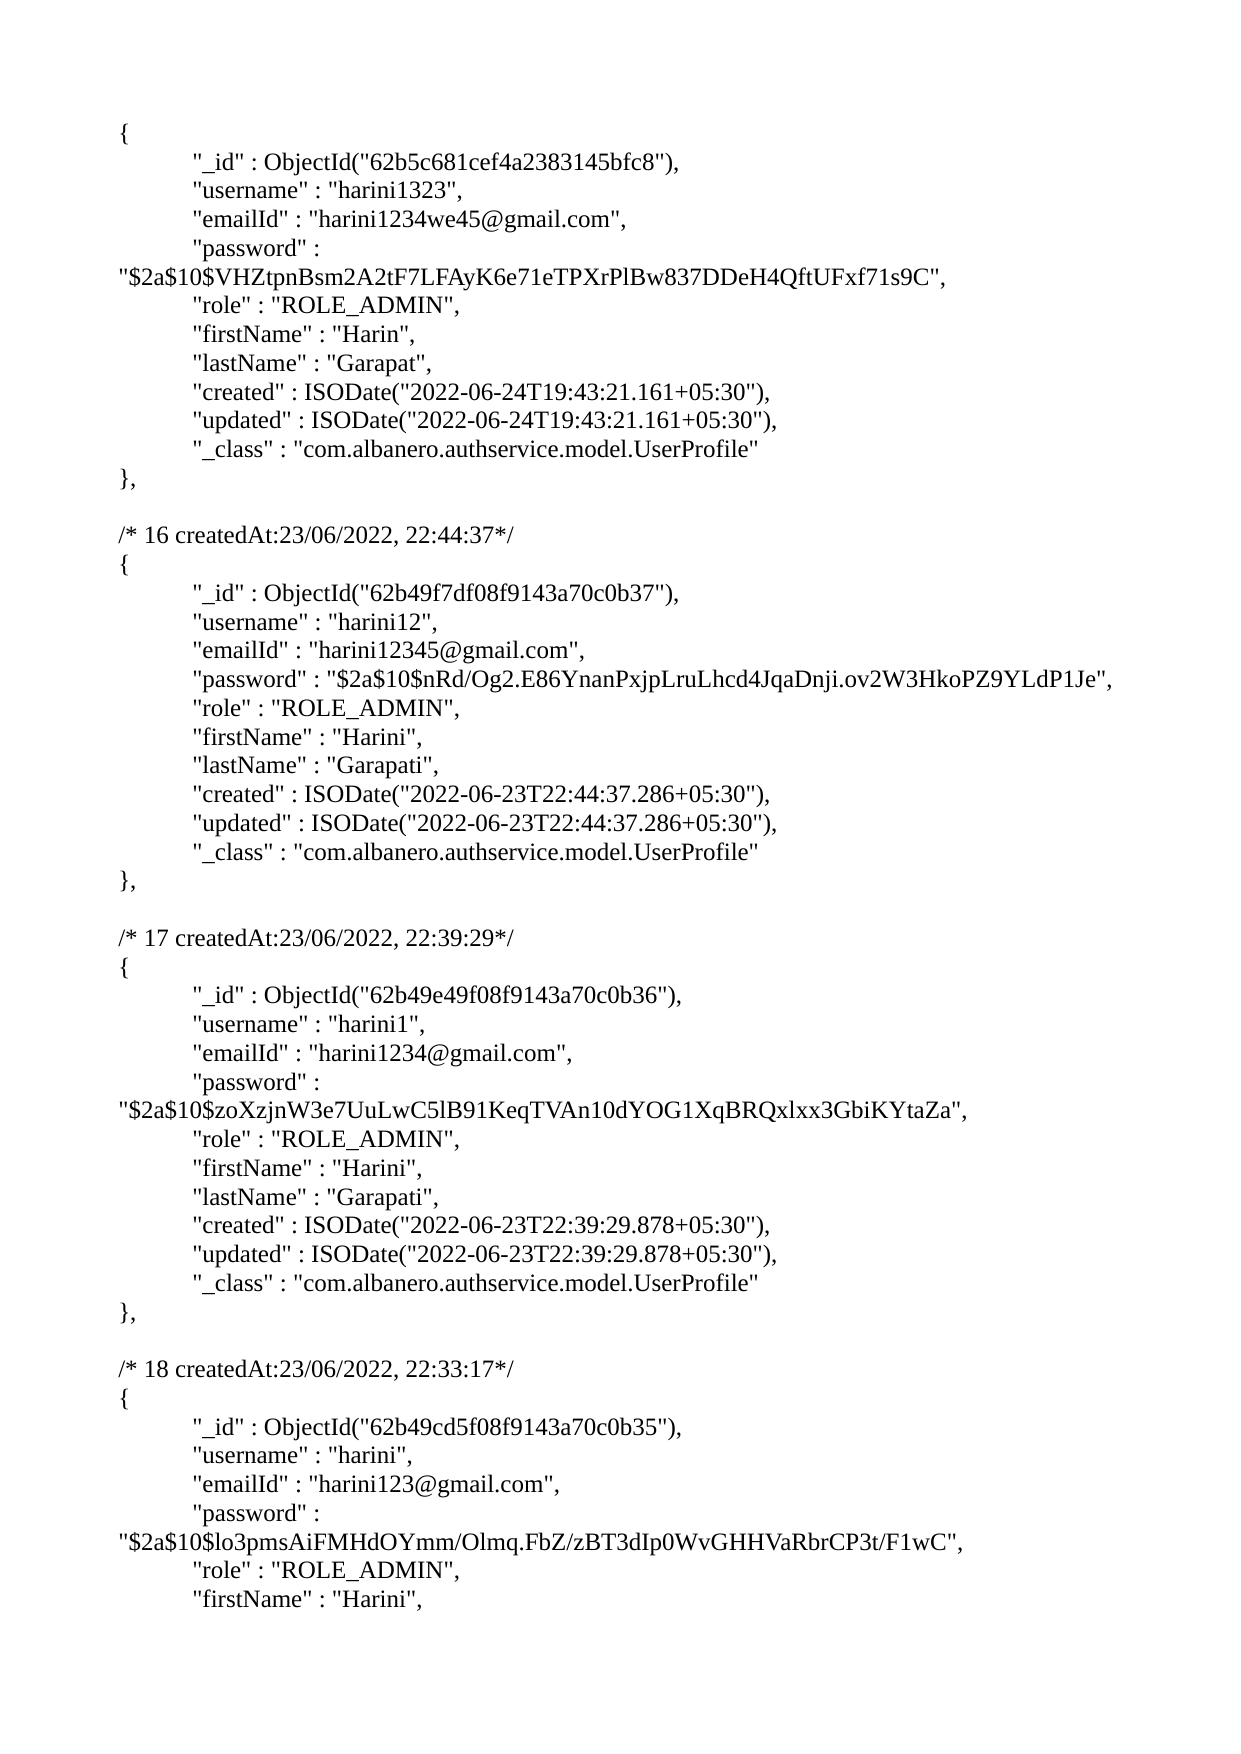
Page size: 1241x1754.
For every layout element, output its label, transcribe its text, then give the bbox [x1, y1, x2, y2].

text "username" : "harini12", [118, 607, 1122, 636]
text { [118, 952, 1122, 981]
text /* 17 createdAt:23/06/2022, 22:39:29*/ [118, 923, 1122, 952]
text "password" : "$2a$10$VHZtpnBsm2A2tF7LFAyK6e71eTPXrPlBw837DDeH4QftUFxf71s9C", [118, 233, 1122, 291]
text "lastName" : "Garapati", [118, 1182, 1122, 1211]
text "emailId" : "harini1234we45@gmail.com", [118, 204, 1122, 233]
text "emailId" : "harini123@gmail.com", [118, 1469, 1122, 1498]
text "firstName" : "Harin", [118, 319, 1122, 348]
text { [118, 118, 1122, 147]
text "lastName" : "Garapati", [118, 751, 1122, 779]
text /* 16 createdAt:23/06/2022, 22:44:37*/ [118, 521, 1122, 549]
text "_id" : ObjectId("62b5c681cef4a2383145bfc8"), [118, 147, 1122, 176]
text "updated" : ISODate("2022-06-23T22:44:37.286+05:30"), [118, 808, 1122, 837]
text "_class" : "com.albanero.authservice.model.UserProfile" [118, 837, 1122, 866]
text "firstName" : "Harini", [118, 722, 1122, 751]
text "created" : ISODate("2022-06-23T22:39:29.878+05:30"), [118, 1211, 1122, 1239]
text }, [118, 1297, 1122, 1326]
text "role" : "ROLE_ADMIN", [118, 1556, 1122, 1584]
text "_class" : "com.albanero.authservice.model.UserProfile" [118, 434, 1122, 463]
text "_id" : ObjectId("62b49cd5f08f9143a70c0b35"), [118, 1412, 1122, 1441]
text { [118, 549, 1122, 578]
text "lastName" : "Garapat", [118, 348, 1122, 377]
text "username" : "harini1", [118, 1009, 1122, 1038]
text "firstName" : "Harini", [118, 1584, 1122, 1613]
text "password" : "$2a$10$nRd/Og2.E86YnanPxjpLruLhcd4JqaDnji.ov2W3HkoPZ9YLdP1Je", [118, 664, 1122, 693]
text "firstName" : "Harini", [118, 1153, 1122, 1182]
text "username" : "harini", [118, 1441, 1122, 1469]
text "updated" : ISODate("2022-06-23T22:39:29.878+05:30"), [118, 1239, 1122, 1268]
text "_id" : ObjectId("62b49e49f08f9143a70c0b36"), [118, 981, 1122, 1009]
text { [118, 1383, 1122, 1412]
text }, [118, 463, 1122, 492]
text /* 18 createdAt:23/06/2022, 22:33:17*/ [118, 1354, 1122, 1383]
text "created" : ISODate("2022-06-24T19:43:21.161+05:30"), [118, 377, 1122, 406]
text "role" : "ROLE_ADMIN", [118, 1124, 1122, 1153]
text "emailId" : "harini12345@gmail.com", [118, 636, 1122, 664]
text }, [118, 866, 1122, 894]
text "password" : "$2a$10$zoXzjnW3e7UuLwC5lB91KeqTVAn10dYOG1XqBRQxlxx3GbiKYtaZa", [118, 1067, 1122, 1124]
text "created" : ISODate("2022-06-23T22:44:37.286+05:30"), [118, 779, 1122, 808]
text "_class" : "com.albanero.authservice.model.UserProfile" [118, 1268, 1122, 1297]
text "role" : "ROLE_ADMIN", [118, 291, 1122, 319]
text "username" : "harini1323", [118, 176, 1122, 204]
text "role" : "ROLE_ADMIN", [118, 693, 1122, 722]
text "emailId" : "harini1234@gmail.com", [118, 1038, 1122, 1067]
text "_id" : ObjectId("62b49f7df08f9143a70c0b37"), [118, 578, 1122, 607]
text "password" : "$2a$10$lo3pmsAiFMHdOYmm/Olmq.FbZ/zBT3dIp0WvGHHVaRbrCP3t/F1wC", [118, 1498, 1122, 1556]
text "updated" : ISODate("2022-06-24T19:43:21.161+05:30"), [118, 406, 1122, 434]
